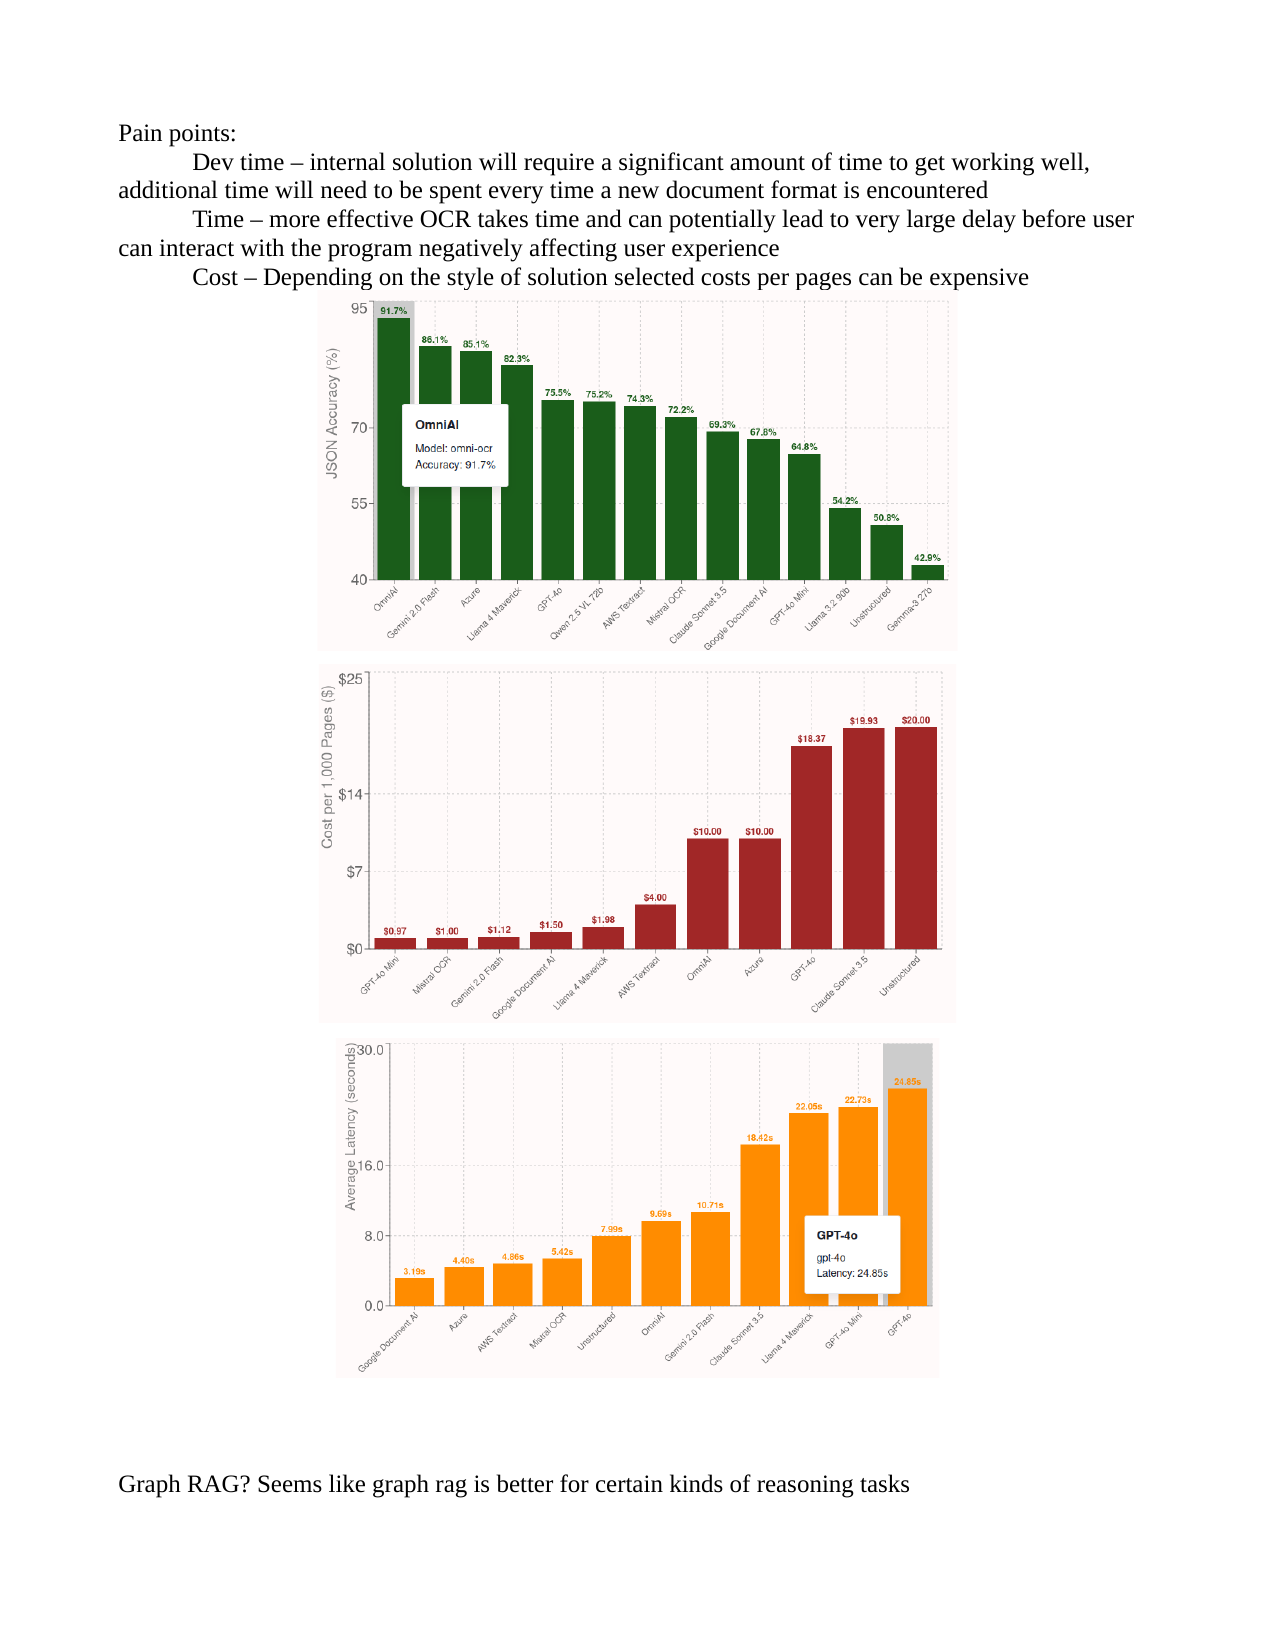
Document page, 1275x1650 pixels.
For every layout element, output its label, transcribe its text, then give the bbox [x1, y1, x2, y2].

text Time – more effective OCR takes time and can potentially lead to very large delay before user can interact with the program negatively affecting user experience [118, 204, 1157, 262]
picture [318, 664, 957, 1023]
text Cost – Depending on the style of solution selected costs per pages can be expensive [118, 262, 1157, 291]
picture [335, 1038, 940, 1378]
text Graph RAG? Seems like graph rag is better for certain kinds of reasoning tasks [118, 1469, 1157, 1498]
picture [317, 290, 958, 651]
text Pain points: [118, 118, 1157, 147]
text Dev time – internal solution will require a significant amount of time to get working well, additional time will need to be spent every time a new document format is encountered [118, 147, 1157, 204]
